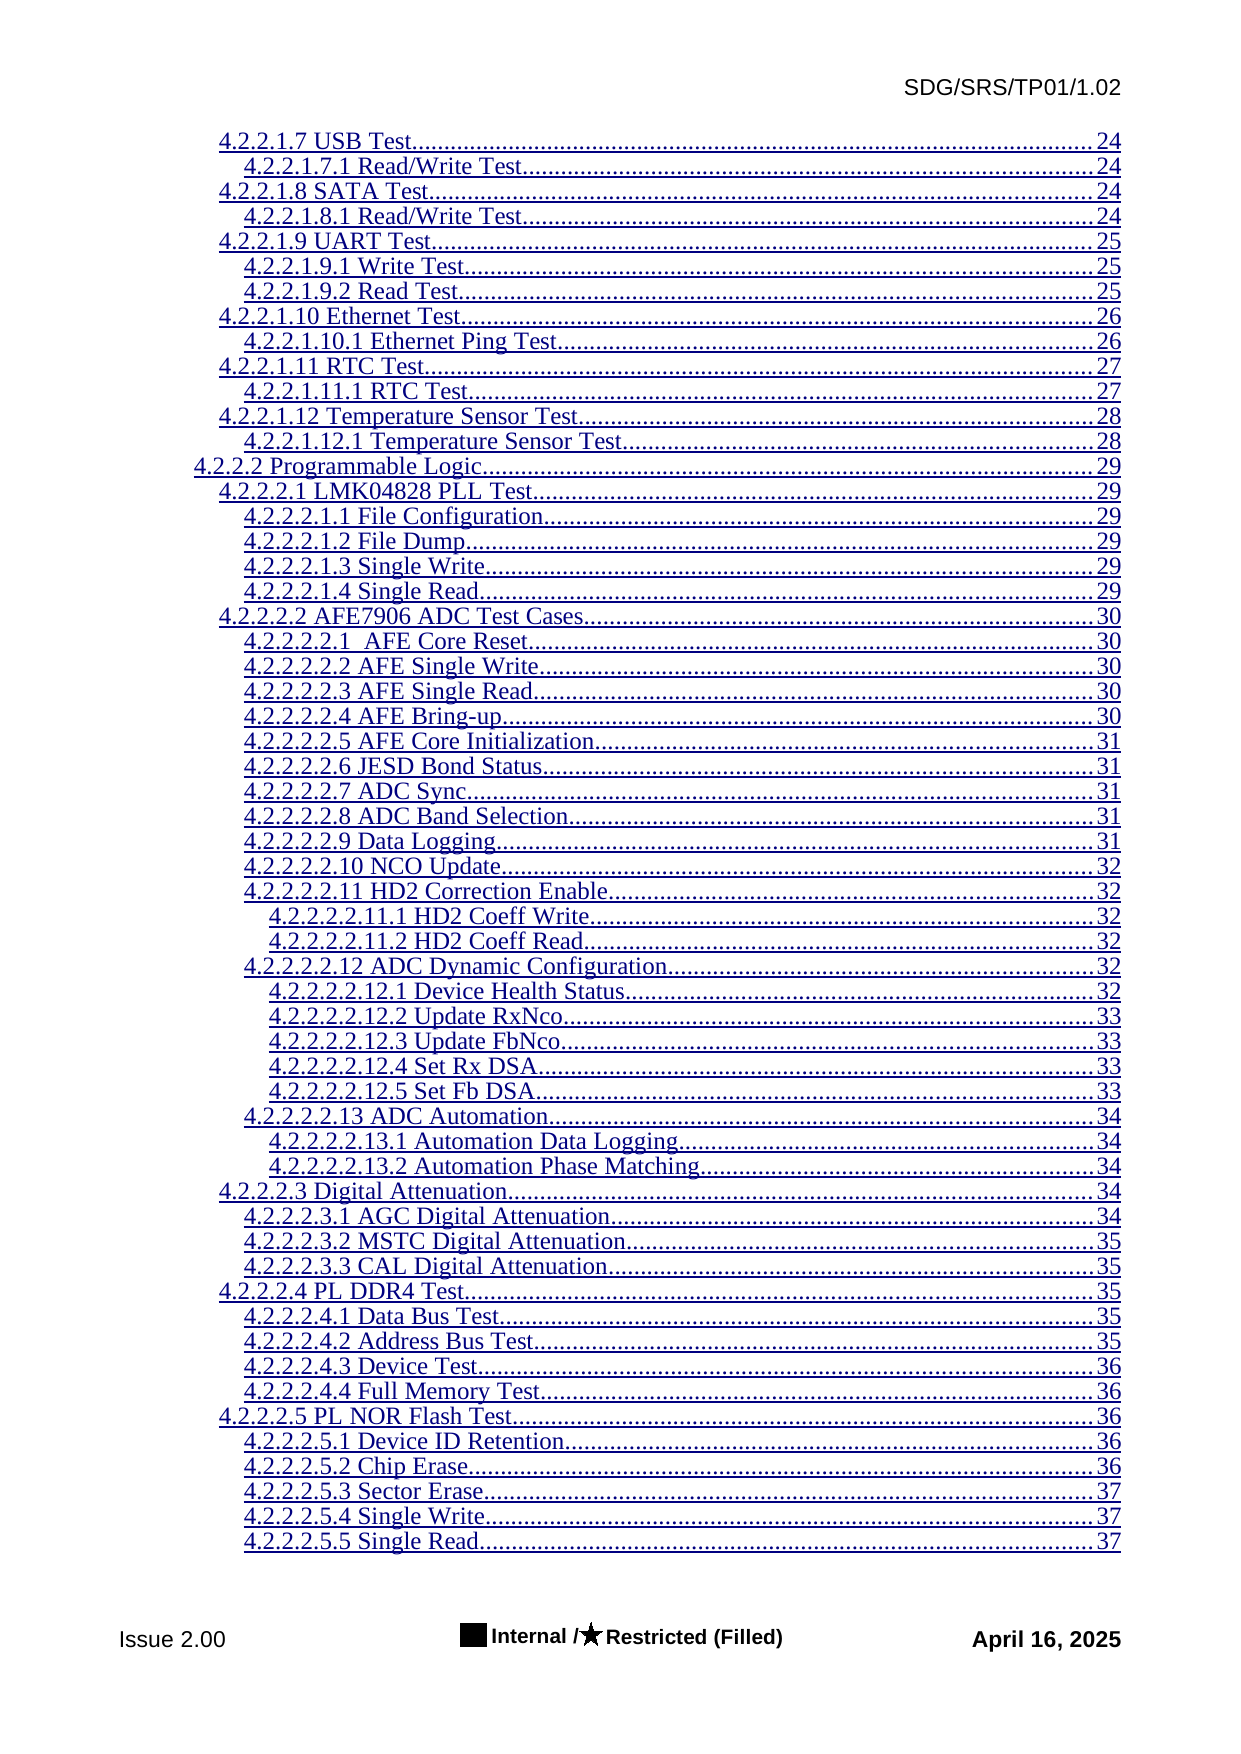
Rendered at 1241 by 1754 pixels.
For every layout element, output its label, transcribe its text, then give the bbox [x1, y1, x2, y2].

text 4.2.2.1.10 Ethernet Test 26 [218, 304, 1122, 329]
text 4.2.2.2.2.8 ADC Band Selection 31 [243, 804, 1122, 829]
text 4.2.2.2.2.12.1 Device Health Status 32 [268, 979, 1122, 1004]
text 4.2.2.2.5.1 Device ID Retention 36 [243, 1429, 1122, 1454]
text 4.2.2.2.1.4 Single Read 29 [243, 579, 1122, 604]
text 4.2.2.2.3.2 MSTC Digital Attenuation 35 [243, 1229, 1122, 1254]
text 4.2.2.2.2.4 AFE Bring-up 30 [243, 704, 1122, 729]
text 4.2.2.2.2.11.2 HD2 Coeff Read 32 [268, 929, 1122, 954]
text 4.2.2.2.2.11 HD2 Correction Enable 32 [243, 879, 1122, 904]
text 4.2.2.2.5.5 Single Read 37 [243, 1529, 1122, 1554]
text 4.2.2.1.10.1 Ethernet Ping Test 26 [243, 329, 1122, 354]
text 4.2.2.2.2.7 ADC Sync 31 [243, 779, 1122, 804]
text 4.2.2.1.12 Temperature Sensor Test 28 [218, 404, 1122, 429]
text 4.2.2.2.2.6 JESD Bond Status 31 [243, 754, 1122, 779]
text 4.2.2.2.2.12.3 Update FbNco 33 [268, 1029, 1122, 1054]
text 4.2.2.1.7.1 Read/Write Test 24 [243, 154, 1122, 179]
text 4.2.2.2.2.10 NCO Update 32 [243, 854, 1122, 879]
text 4.2.2.1.9.1 Write Test 25 [243, 254, 1122, 279]
text 4.2.2.2.2.12.2 Update RxNco 33 [268, 1004, 1122, 1029]
text 4.2.2.2.2.13.1 Automation Data Logging 34 [268, 1129, 1122, 1154]
text 4.2.2.2.2.3 AFE Single Read 30 [243, 679, 1122, 704]
text 4.2.2.2.1.1 File Configuration 29 [243, 504, 1122, 529]
text 4.2.2.1.7 USB Test 24 [218, 129, 1122, 154]
text 4.2.2.2.4.2 Address Bus Test 35 [243, 1329, 1122, 1354]
text 4.2.2.2.2.12 ADC Dynamic Configuration 32 [243, 954, 1122, 979]
text 4.2.2.2.2.13.2 Automation Phase Matching 34 [268, 1154, 1122, 1179]
text 4.2.2.2.3.3 CAL Digital Attenuation 35 [243, 1254, 1122, 1279]
text 4.2.2.2.5.4 Single Write 37 [243, 1504, 1122, 1529]
text 4.2.2.1.11 RTC Test 27 [218, 354, 1122, 379]
text 4.2.2.1.9.2 Read Test 25 [243, 279, 1122, 304]
text 4.2.2.2.1.2 File Dump 29 [243, 529, 1122, 554]
text 4.2.2.2.2 AFE7906 ADC Test Cases 30 [218, 604, 1122, 629]
text 4.2.2.2.2.9 Data Logging 31 [243, 829, 1122, 854]
text 4.2.2.2.4.4 Full Memory Test 36 [243, 1379, 1122, 1404]
text 4.2.2.2.2.12.5 Set Fb DSA 33 [268, 1079, 1122, 1104]
text 4.2.2.2.5 PL NOR Flash Test 36 [218, 1404, 1122, 1429]
text 4.2.2.2.5.2 Chip Erase 36 [243, 1454, 1122, 1479]
text 4.2.2.1.9 UART Test 25 [218, 229, 1122, 254]
text 4.2.2.2 Programmable Logic 29 [193, 454, 1122, 479]
text 4.2.2.2.2.13 ADC Automation 34 [243, 1104, 1122, 1129]
text 4.2.2.1.11.1 RTC Test 27 [243, 379, 1122, 404]
text 4.2.2.2.1.3 Single Write 29 [243, 554, 1122, 579]
text 4.2.2.2.3.1 AGC Digital Attenuation 34 [243, 1204, 1122, 1229]
text 4.2.2.2.2.11.1 HD2 Coeff Write 32 [268, 904, 1122, 929]
text 4.2.2.1.8 SATA Test 24 [218, 179, 1122, 204]
text 4.2.2.2.3 Digital Attenuation 34 [218, 1179, 1122, 1204]
text 4.2.2.1.12.1 Temperature Sensor Test 28 [243, 429, 1122, 454]
text 4.2.2.2.2.5 AFE Core Initialization 31 [243, 729, 1122, 754]
text 4.2.2.2.4 PL DDR4 Test 35 [218, 1279, 1122, 1304]
text 4.2.2.2.2.2 AFE Single Write 30 [243, 654, 1122, 679]
text 4.2.2.2.4.3 Device Test 36 [243, 1354, 1122, 1379]
text 4.2.2.2.2.1 AFE Core Reset 30 [243, 629, 1122, 654]
text 4.2.2.2.4.1 Data Bus Test 35 [243, 1304, 1122, 1329]
text 4.2.2.2.2.12.4 Set Rx DSA 33 [268, 1054, 1122, 1079]
text 4.2.2.2.1 LMK04828 PLL Test 29 [218, 479, 1122, 504]
text 4.2.2.1.8.1 Read/Write Test 24 [243, 204, 1122, 229]
text 4.2.2.2.5.3 Sector Erase 37 [243, 1479, 1122, 1504]
